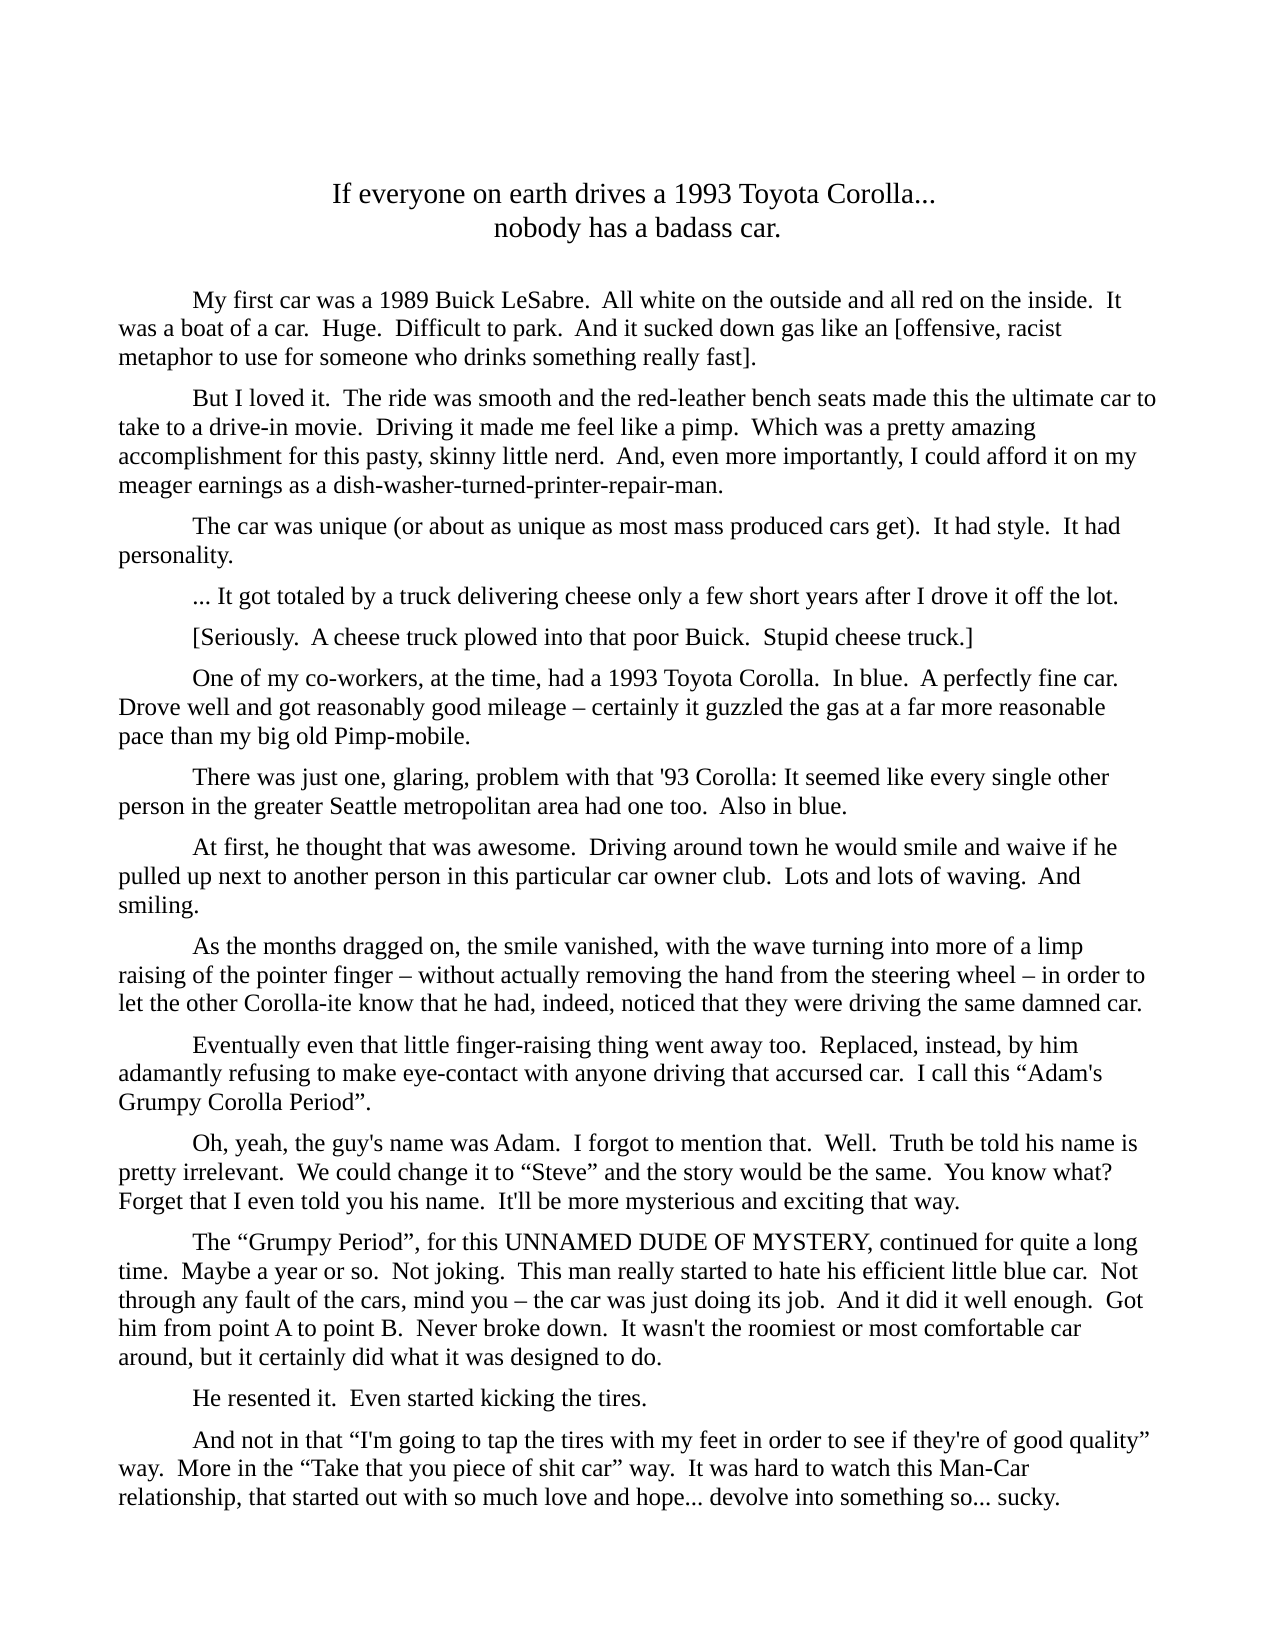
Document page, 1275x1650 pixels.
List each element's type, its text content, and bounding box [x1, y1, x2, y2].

text Oh, yeah, the guy's name was Adam. I forgot to mention that. Well. Truth be told his name is pretty irrelevant. We could change it to “Steve” and the story would be the same. You know what? Forget that I even told you his name. It'll be more mysterious and exciting that way. [118, 1128, 1157, 1215]
text The car was unique (or about as unique as most mass produced cars get). It had style. It had personality. [118, 511, 1157, 568]
text The “Grumpy Period”, for this UNNAMED DUDE OF MYSTERY, continued for quite a long time. Maybe a year or so. Not joking. This man really started to hate his efficient little blue car. Not through any fault of the cars, mind you – the car was just doing its job. And it did it well enough. Got him from point A to point B. Never broke down. It wasn't the roomiest or most comfortable car around, but it certainly did what it was designed to do. [118, 1227, 1157, 1371]
text Eventually even that little finger-raising thing went away too. Replaced, instead, by him adamantly refusing to make eye-contact with anyone driving that accursed car. I call this “Adam's Grumpy Corolla Period”. [118, 1030, 1157, 1116]
text And not in that “I'm going to tap the tires with my feet in order to see if they're of good quality” way. More in the “Take that you piece of shit car” way. It was hard to watch this Man-Car relationship, that started out with so much love and hope... devolve into something so... sucky. [118, 1425, 1157, 1511]
text But I loved it. The ride was smooth and the red-leather bench seats made this the ultimate car to take to a drive-in movie. Driving it made me feel like a pimp. Which was a pretty amazing accomplishment for this pasty, skinny little nerd. And, even more importantly, I could afford it on my meager earnings as a dish-washer-turned-printer-repair-man. [118, 383, 1157, 498]
text He resented it. Even started kicking the tires. [118, 1383, 1157, 1412]
text My first car was a 1989 Buick LeSabre. All white on the outside and all red on the inside. It was a boat of a car. Huge. Difficult to park. And it sucked down gas like an [offensive, racist metaphor to use for someone who drinks something really fast]. [118, 285, 1157, 371]
text ... It got totaled by a truck delivering cheese only a few short years after I drove it off the lot. [118, 581, 1157, 610]
subtitle If everyone on earth drives a 1993 Toyota Corolla... nobody has a badass car. [118, 176, 1157, 243]
text There was just one, glaring, problem with that '93 Corolla: It seemed like every single other person in the greater Seattle metropolitan area had one too. Also in blue. [118, 762, 1157, 820]
text At first, he thought that was awesome. Driving around town he would smile and waive if he pulled up next to another person in this particular car owner club. Lots and lots of waving. And smiling. [118, 832, 1157, 918]
text As the months dragged on, the smile vanished, with the wave turning into more of a limp raising of the pointer finger – without actually removing the hand from the steering wheel – in order to let the other Corolla-ite know that he had, indeed, noticed that they were driving the same damned car. [118, 931, 1157, 1017]
text One of my co-workers, at the time, had a 1993 Toyota Corolla. In blue. A perfectly fine car. Drove well and got reasonably good mileage – certainly it guzzled the gas at a far more reasonable pace than my big old Pimp-mobile. [118, 663, 1157, 750]
text [Seriously. A cheese truck plowed into that poor Buick. Stupid cheese truck.] [118, 622, 1157, 651]
